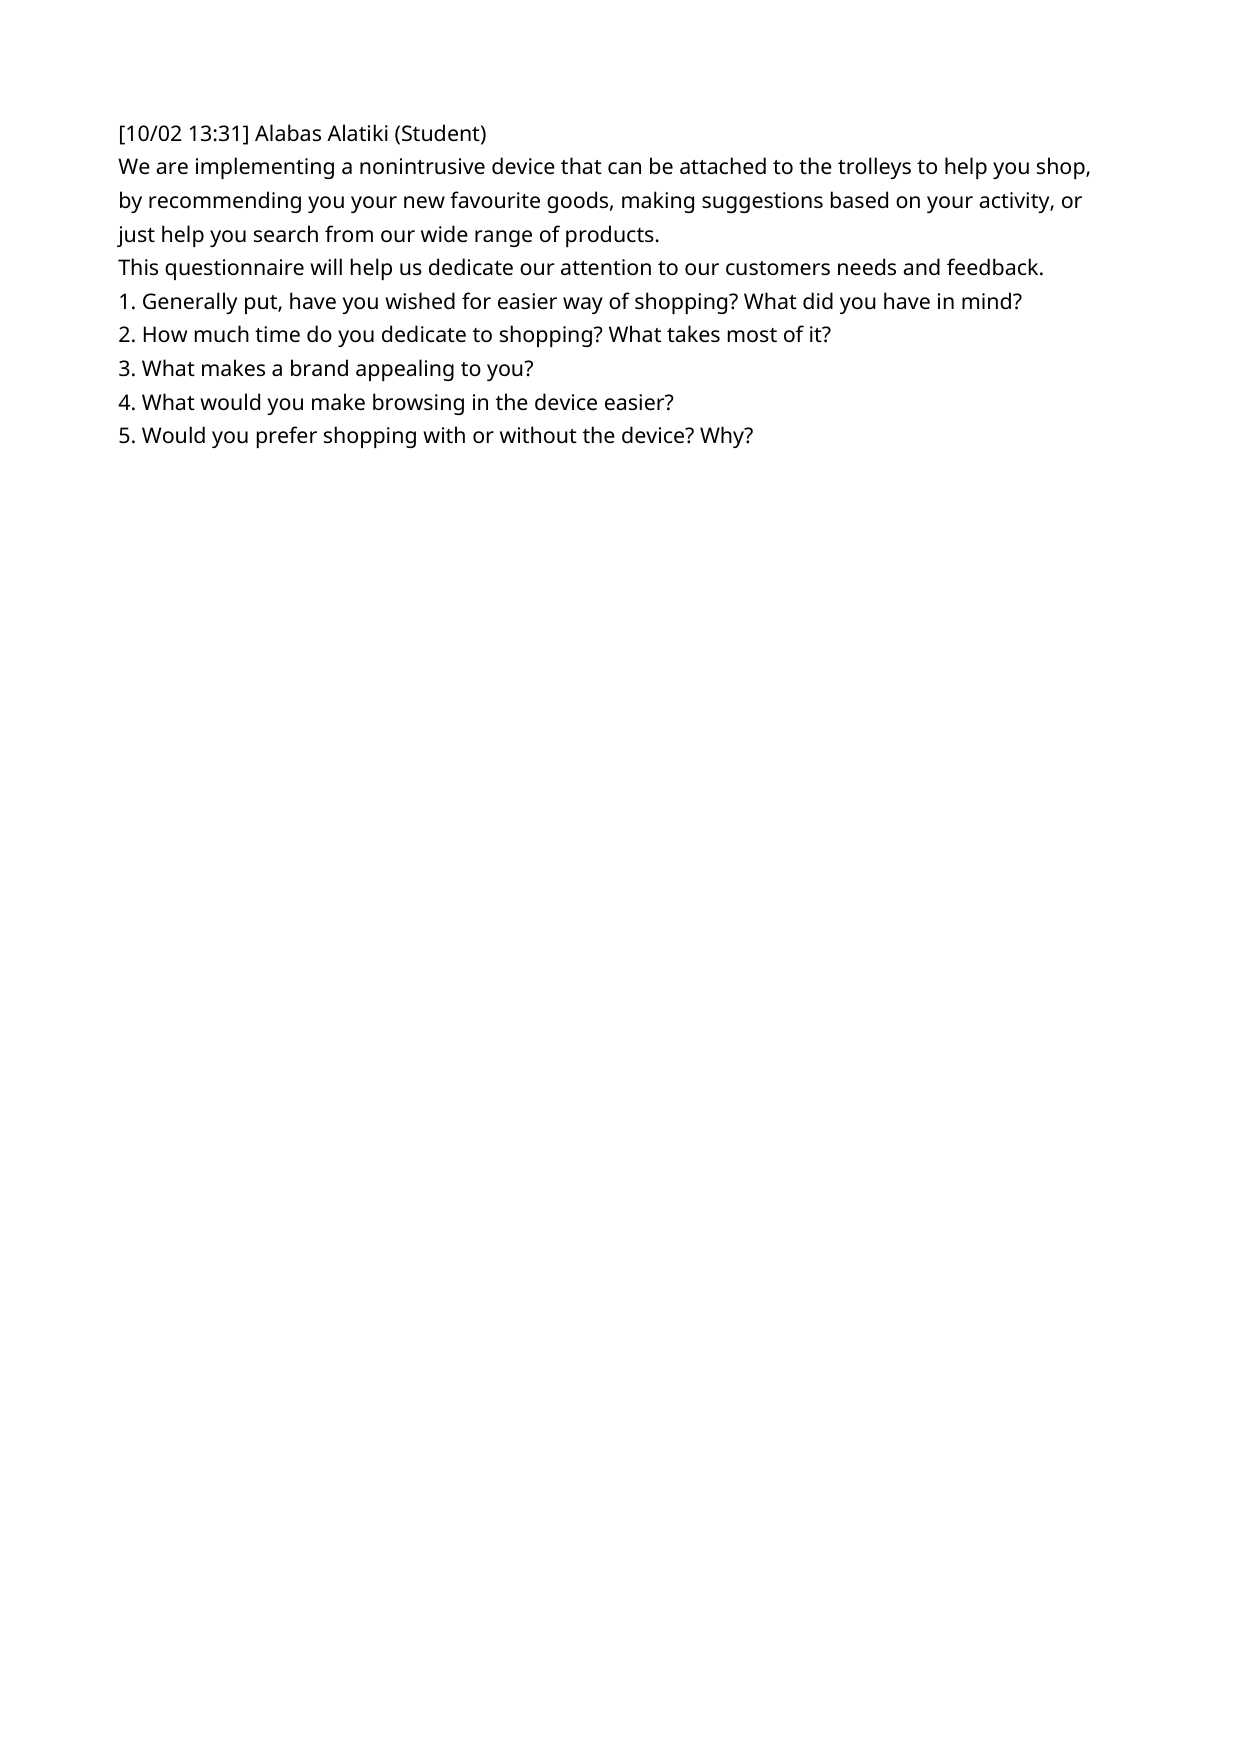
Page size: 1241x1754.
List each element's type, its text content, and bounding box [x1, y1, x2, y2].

text We are implementing a nonintrusive device that can be attached to the trolleys to help you shop, by recommending you your new favourite goods, making suggestions based on your activity, or just help you search from our wide range of products. This questionnaire will help us dedicate our attention to our customers needs and feedback. 1. Generally put, have you wished for easier way of shopping? What did you have in mind? 2. How much time do you dedicate to shopping? What takes most of it? 3. What makes a brand appealing to you? 4. What would you make browsing in the device easier? 5. Would you prefer shopping with or without the device? Why? [118, 152, 1122, 450]
text [10/02 13:31] Alabas Alatiki (Student) [118, 118, 1122, 147]
